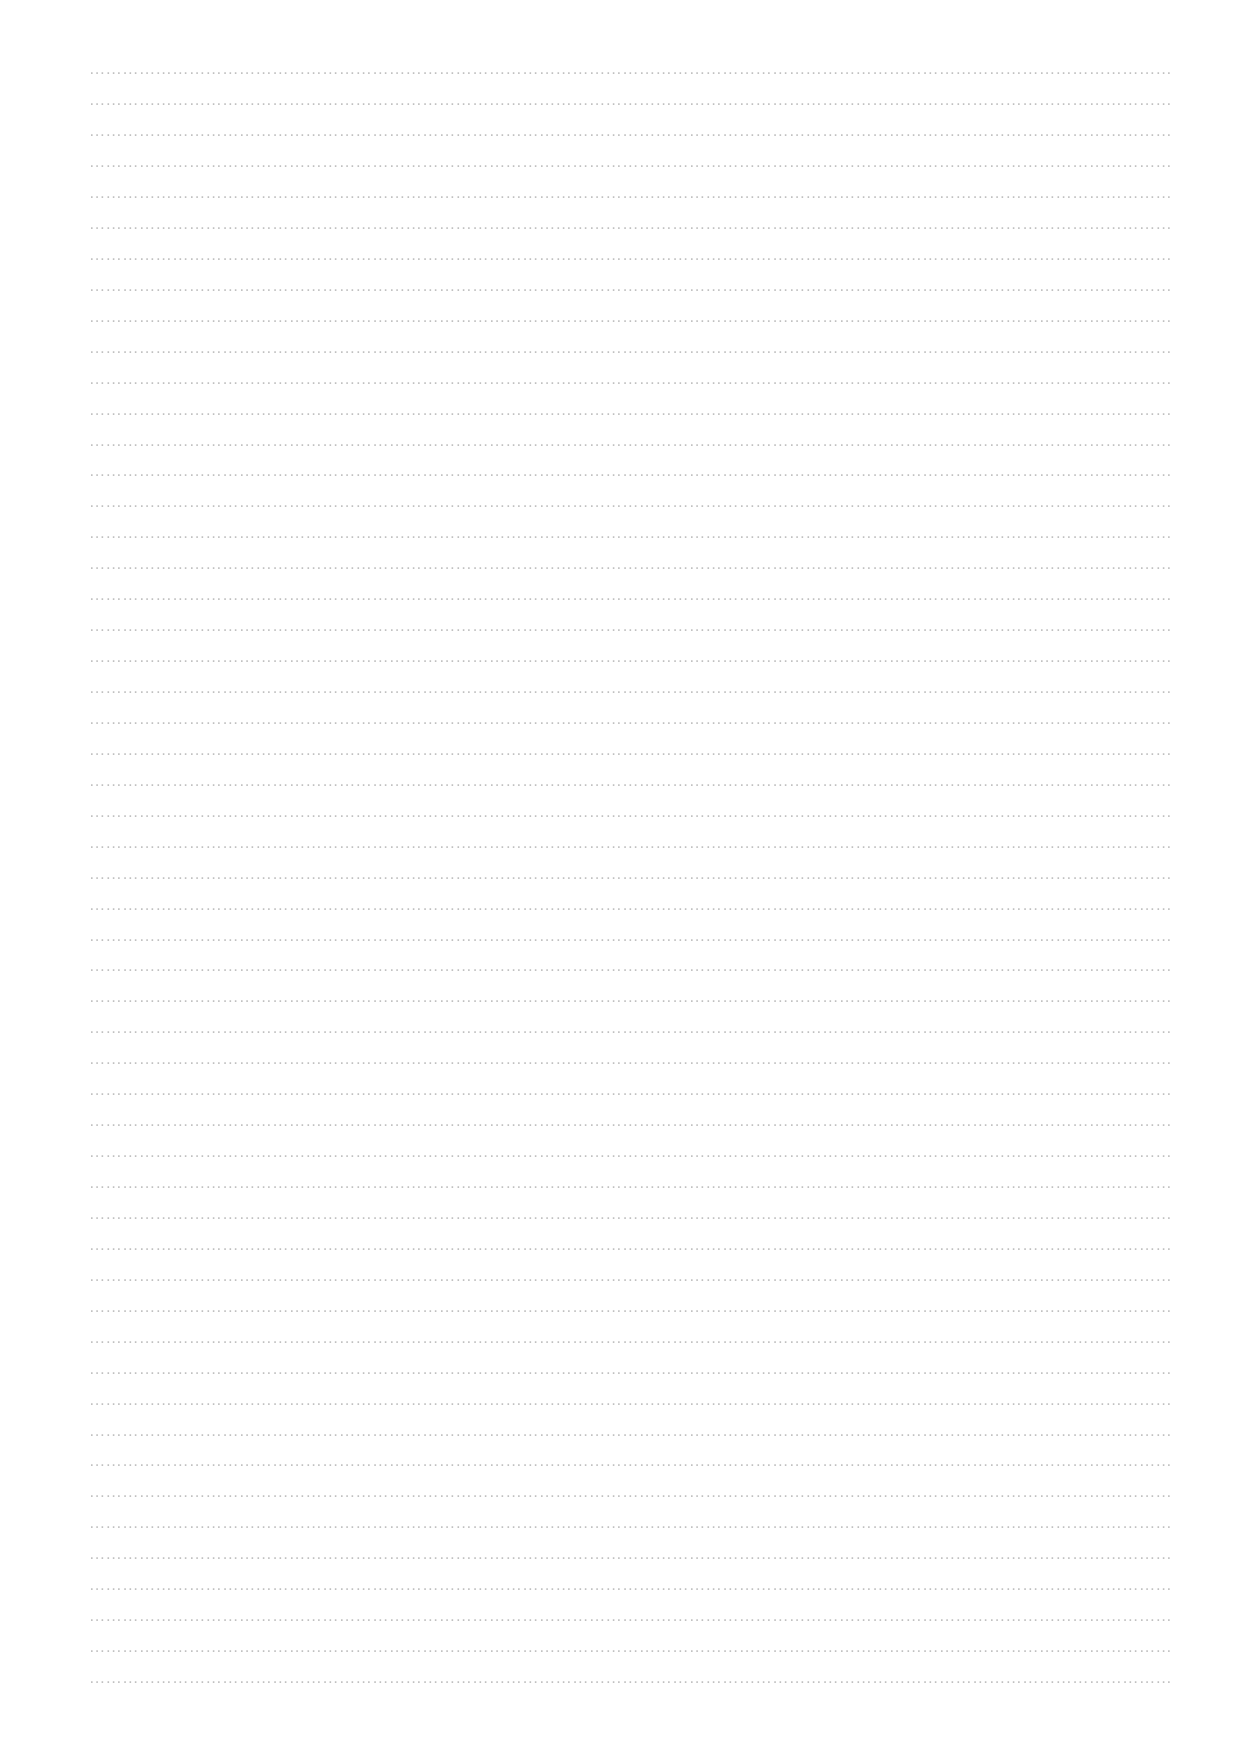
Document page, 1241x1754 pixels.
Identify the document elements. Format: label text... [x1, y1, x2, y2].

text …………………………………………………………………………………………………………………………………………………………………………… [88, 1389, 1181, 1408]
text …………………………………………………………………………………………………………………………………………………………………………… [88, 678, 1181, 697]
text …………………………………………………………………………………………………………………………………………………………………………… [88, 1080, 1181, 1099]
text …………………………………………………………………………………………………………………………………………………………………………… [88, 1111, 1181, 1130]
text …………………………………………………………………………………………………………………………………………………………………………… [88, 1173, 1181, 1192]
text …………………………………………………………………………………………………………………………………………………………………………… [88, 616, 1181, 635]
text …………………………………………………………………………………………………………………………………………………………………………… [88, 709, 1181, 728]
text …………………………………………………………………………………………………………………………………………………………………………… [88, 399, 1181, 418]
text …………………………………………………………………………………………………………………………………………………………………………… [88, 1235, 1181, 1254]
text …………………………………………………………………………………………………………………………………………………………………………… [88, 585, 1181, 604]
text …………………………………………………………………………………………………………………………………………………………………………… [88, 1266, 1181, 1285]
text …………………………………………………………………………………………………………………………………………………………………………… [88, 90, 1181, 109]
text …………………………………………………………………………………………………………………………………………………………………………… [88, 647, 1181, 666]
text …………………………………………………………………………………………………………………………………………………………………………… [88, 1049, 1181, 1068]
text …………………………………………………………………………………………………………………………………………………………………………… [88, 1575, 1181, 1594]
text …………………………………………………………………………………………………………………………………………………………………………… [88, 740, 1181, 759]
text …………………………………………………………………………………………………………………………………………………………………………… [88, 307, 1181, 326]
text …………………………………………………………………………………………………………………………………………………………………………… [88, 1327, 1181, 1347]
text …………………………………………………………………………………………………………………………………………………………………………… [88, 987, 1181, 1006]
text …………………………………………………………………………………………………………………………………………………………………………… [88, 523, 1181, 542]
text …………………………………………………………………………………………………………………………………………………………………………… [88, 121, 1181, 140]
text …………………………………………………………………………………………………………………………………………………………………………… [88, 1544, 1181, 1563]
text …………………………………………………………………………………………………………………………………………………………………………… [88, 461, 1181, 480]
text …………………………………………………………………………………………………………………………………………………………………………… [88, 1420, 1181, 1439]
text …………………………………………………………………………………………………………………………………………………………………………… [88, 554, 1181, 573]
text …………………………………………………………………………………………………………………………………………………………………………… [88, 1142, 1181, 1161]
text …………………………………………………………………………………………………………………………………………………………………………… [88, 245, 1181, 264]
text …………………………………………………………………………………………………………………………………………………………………………… [88, 183, 1181, 202]
text …………………………………………………………………………………………………………………………………………………………………………… [88, 59, 1181, 78]
text …………………………………………………………………………………………………………………………………………………………………………… [88, 1451, 1181, 1470]
text …………………………………………………………………………………………………………………………………………………………………………… [88, 430, 1181, 449]
text …………………………………………………………………………………………………………………………………………………………………………… [88, 276, 1181, 295]
text …………………………………………………………………………………………………………………………………………………………………………… [88, 1606, 1181, 1625]
text …………………………………………………………………………………………………………………………………………………………………………… [88, 1358, 1181, 1378]
text …………………………………………………………………………………………………………………………………………………………………………… [88, 152, 1181, 171]
text …………………………………………………………………………………………………………………………………………………………………………… [88, 1018, 1181, 1037]
text …………………………………………………………………………………………………………………………………………………………………………… [88, 214, 1181, 233]
text …………………………………………………………………………………………………………………………………………………………………………… [88, 1513, 1181, 1532]
text …………………………………………………………………………………………………………………………………………………………………………… [88, 956, 1181, 975]
text …………………………………………………………………………………………………………………………………………………………………………… [88, 832, 1181, 852]
text …………………………………………………………………………………………………………………………………………………………………………… [88, 1297, 1181, 1316]
text …………………………………………………………………………………………………………………………………………………………………………… [88, 492, 1181, 511]
text …………………………………………………………………………………………………………………………………………………………………………… [88, 894, 1181, 913]
text …………………………………………………………………………………………………………………………………………………………………………… [88, 925, 1181, 944]
text …………………………………………………………………………………………………………………………………………………………………………… [88, 1668, 1181, 1687]
text …………………………………………………………………………………………………………………………………………………………………………… [88, 1204, 1181, 1223]
text …………………………………………………………………………………………………………………………………………………………………………… [88, 1637, 1181, 1656]
text …………………………………………………………………………………………………………………………………………………………………………… [88, 771, 1181, 790]
text …………………………………………………………………………………………………………………………………………………………………………… [88, 802, 1181, 821]
text …………………………………………………………………………………………………………………………………………………………………………… [88, 1482, 1181, 1501]
text …………………………………………………………………………………………………………………………………………………………………………… [88, 863, 1181, 883]
text …………………………………………………………………………………………………………………………………………………………………………… [88, 368, 1181, 388]
text …………………………………………………………………………………………………………………………………………………………………………… [88, 337, 1181, 357]
